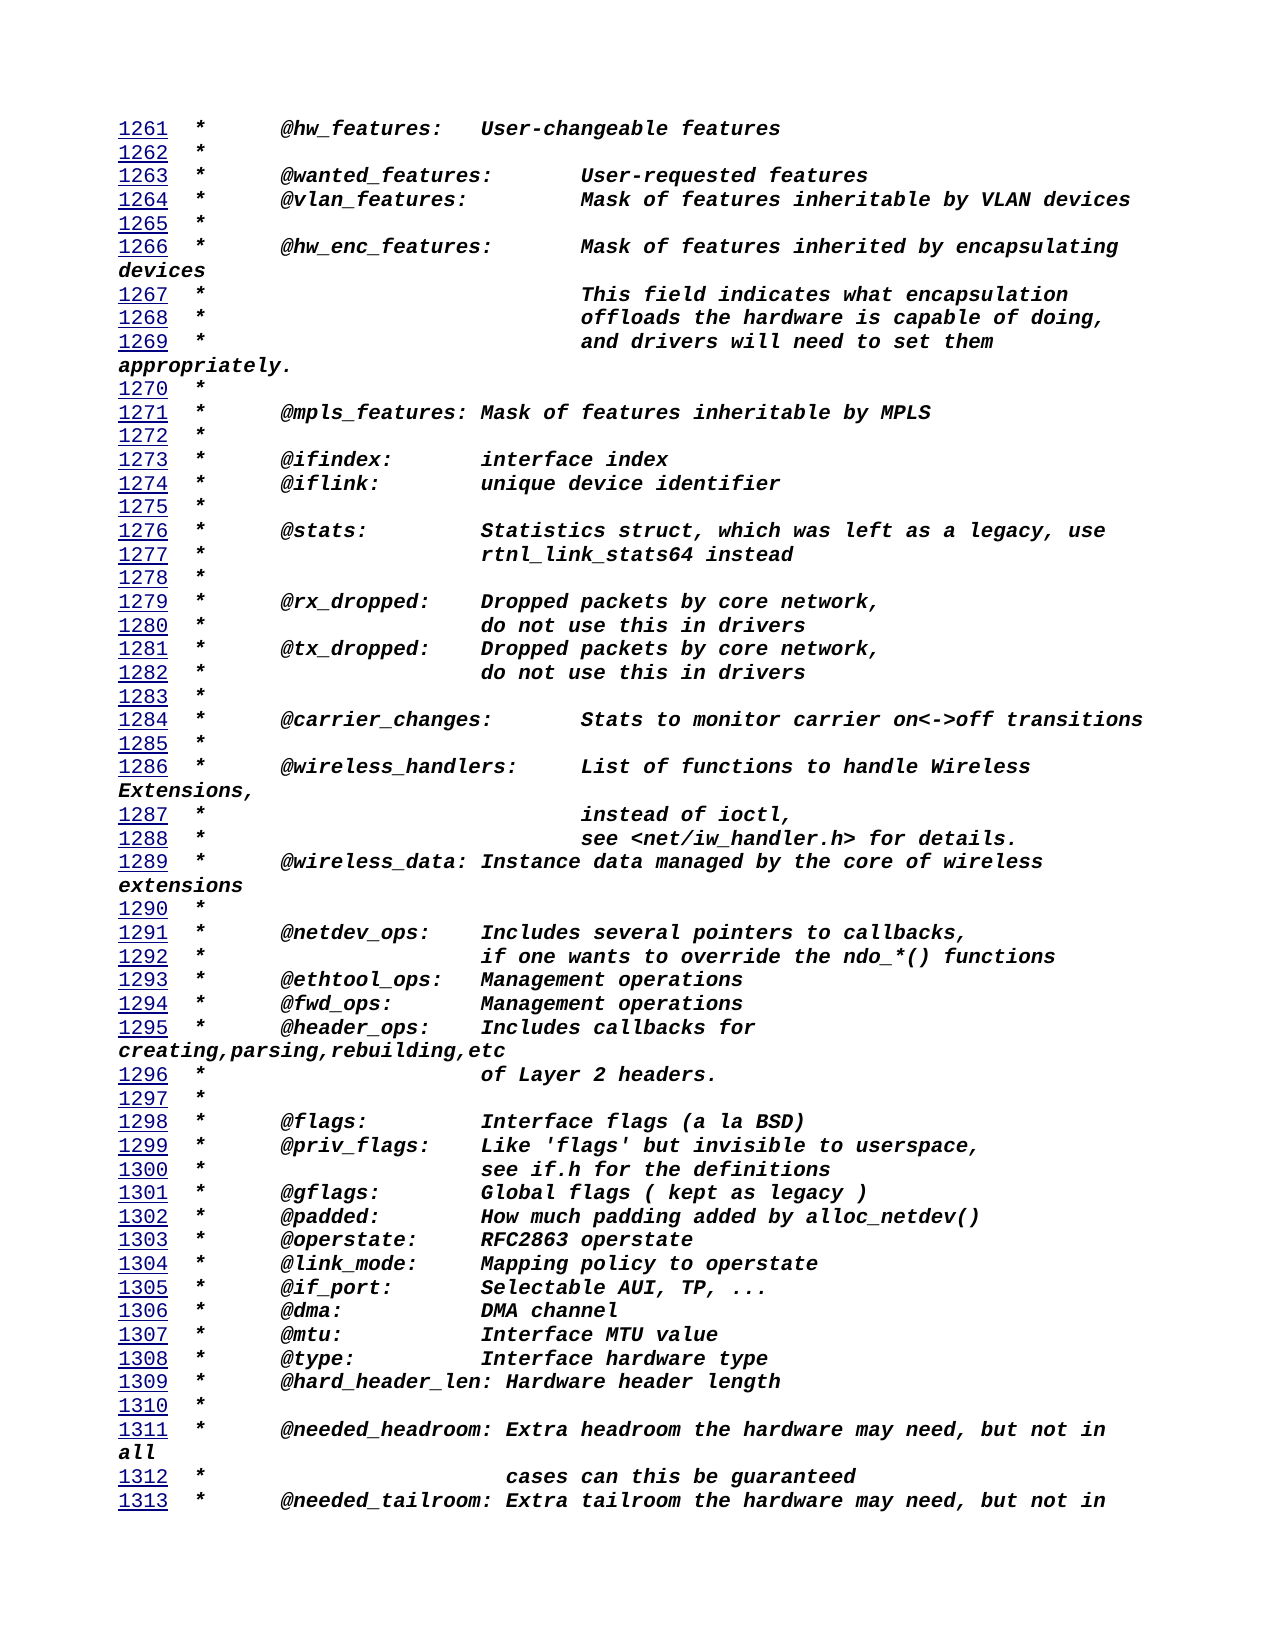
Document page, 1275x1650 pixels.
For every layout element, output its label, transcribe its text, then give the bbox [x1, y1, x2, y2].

text 1277 * rtnl_link_stats64 instead [118, 544, 1157, 567]
text 1281 * @tx_dropped: Dropped packets by core network, [118, 638, 1157, 662]
text 1292 * if one wants to override the ndo_*() functions [118, 946, 1157, 969]
text 1291 * @netdev_ops: Includes several pointers to callbacks, [118, 922, 1157, 946]
text 1267 * This field indicates what encapsulation [118, 284, 1157, 307]
text 1266 * @hw_enc_features: Mask of features inherited by encapsulating devices [118, 236, 1157, 284]
text 1263 * @wanted_features: User-requested features [118, 165, 1157, 189]
text 1295 * @header_ops: Includes callbacks for creating,parsing,rebuilding,etc [118, 1017, 1157, 1064]
text 1278 * [118, 567, 1157, 591]
text 1280 * do not use this in drivers [118, 615, 1157, 638]
text 1297 * [118, 1088, 1157, 1111]
text 1289 * @wireless_data: Instance data managed by the core of wireless extensions [118, 851, 1157, 898]
text 1265 * [118, 213, 1157, 236]
text 1262 * [118, 142, 1157, 165]
text 1311 * @needed_headroom: Extra headroom the hardware may need, but not in all [118, 1419, 1157, 1466]
text 1305 * @if_port: Selectable AUI, TP, ... [118, 1277, 1157, 1300]
text 1313 * @needed_tailroom: Extra tailroom the hardware may need, but not in [118, 1489, 1157, 1513]
text 1308 * @type: Interface hardware type [118, 1348, 1157, 1371]
text 1286 * @wireless_handlers: List of functions to handle Wireless Extensions, [118, 757, 1157, 804]
text 1284 * @carrier_changes: Stats to monitor carrier on<->off transitions [118, 709, 1157, 733]
text 1268 * offloads the hardware is capable of doing, [118, 307, 1157, 331]
text 1300 * see if.h for the definitions [118, 1158, 1157, 1182]
text 1302 * @padded: How much padding added by alloc_netdev() [118, 1206, 1157, 1229]
text 1299 * @priv_flags: Like 'flags' but invisible to userspace, [118, 1135, 1157, 1158]
text 1293 * @ethtool_ops: Management operations [118, 969, 1157, 993]
text 1283 * [118, 686, 1157, 709]
text 1288 * see <net/iw_handler.h> for details. [118, 827, 1157, 851]
text 1275 * [118, 496, 1157, 520]
text 1272 * [118, 426, 1157, 449]
text 1312 * cases can this be guaranteed [118, 1466, 1157, 1489]
text 1261 * @hw_features: User-changeable features [118, 118, 1157, 142]
text 1304 * @link_mode: Mapping policy to operstate [118, 1253, 1157, 1277]
text 1294 * @fwd_ops: Management operations [118, 993, 1157, 1017]
text 1279 * @rx_dropped: Dropped packets by core network, [118, 591, 1157, 615]
text 1271 * @mpls_features: Mask of features inheritable by MPLS [118, 402, 1157, 426]
text 1264 * @vlan_features: Mask of features inheritable by VLAN devices [118, 189, 1157, 213]
text 1306 * @dma: DMA channel [118, 1300, 1157, 1324]
text 1273 * @ifindex: interface index [118, 449, 1157, 473]
text 1296 * of Layer 2 headers. [118, 1064, 1157, 1088]
text 1282 * do not use this in drivers [118, 662, 1157, 686]
text 1285 * [118, 733, 1157, 757]
text 1290 * [118, 898, 1157, 922]
text 1309 * @hard_header_len: Hardware header length [118, 1371, 1157, 1395]
text 1310 * [118, 1395, 1157, 1419]
text 1274 * @iflink: unique device identifier [118, 473, 1157, 496]
text 1270 * [118, 378, 1157, 402]
text 1276 * @stats: Statistics struct, which was left as a legacy, use [118, 520, 1157, 544]
text 1298 * @flags: Interface flags (a la BSD) [118, 1111, 1157, 1135]
text 1287 * instead of ioctl, [118, 804, 1157, 827]
text 1301 * @gflags: Global flags ( kept as legacy ) [118, 1182, 1157, 1206]
text 1307 * @mtu: Interface MTU value [118, 1324, 1157, 1348]
text 1269 * and drivers will need to set them appropriately. [118, 331, 1157, 378]
text 1303 * @operstate: RFC2863 operstate [118, 1229, 1157, 1253]
